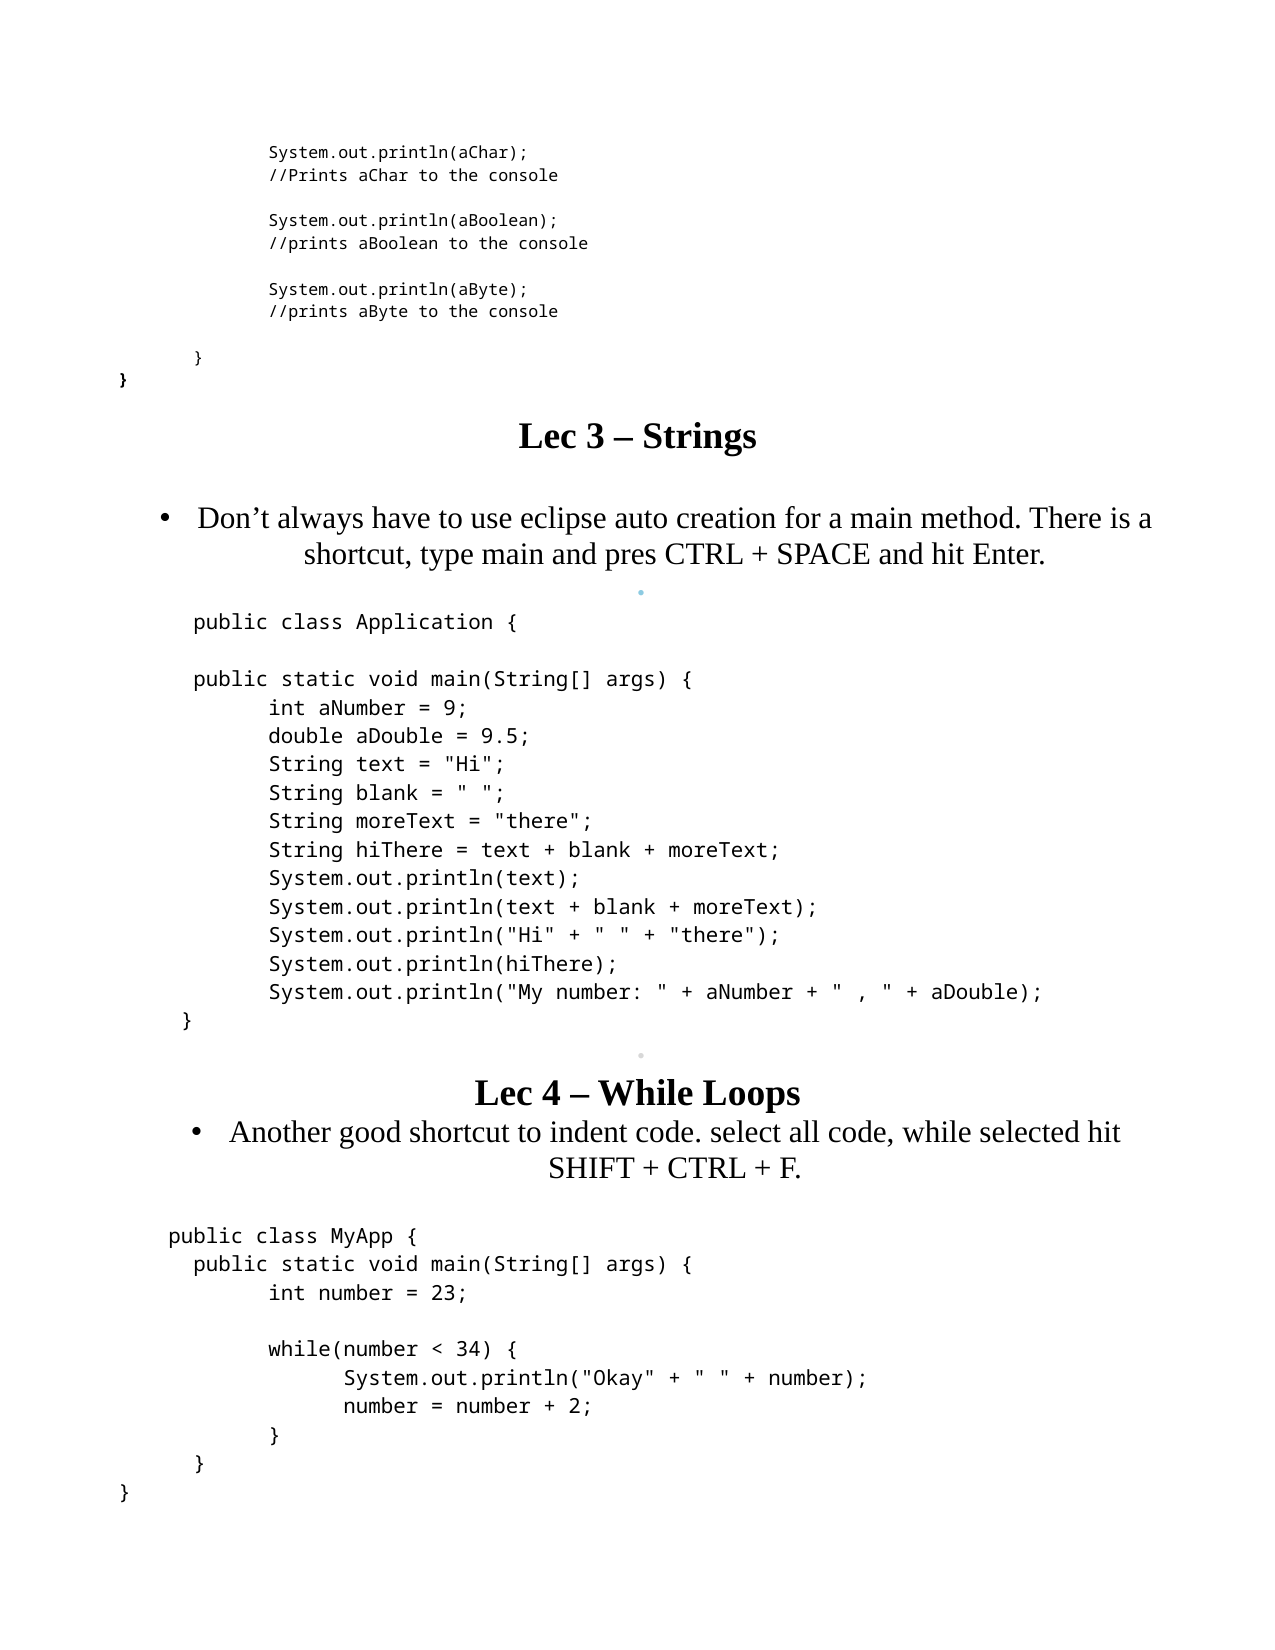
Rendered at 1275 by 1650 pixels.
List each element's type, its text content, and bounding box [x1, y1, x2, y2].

text int number = 23; [118, 1278, 1157, 1306]
text } [118, 345, 1157, 368]
list Don’t always have to use eclipse auto creation for a main method. There is a shortcut, type main and pres CTRL + SPACE and hit Enter. [156, 499, 1157, 571]
text } [118, 1477, 1157, 1505]
text Lec 3 – Strings [118, 413, 1157, 456]
text String text = "Hi"; [118, 749, 1157, 778]
text } [118, 1420, 1157, 1448]
text public static void main(String[] args) { [118, 664, 1157, 693]
text String hiThere = text + blank + moreText; [118, 835, 1157, 863]
text String moreText = "there"; [118, 806, 1157, 835]
text String blank = " "; [118, 778, 1157, 806]
text System.out.println("Okay" + " " + number); [118, 1363, 1157, 1391]
text double aDouble = 9.5; [118, 721, 1157, 749]
text //Prints aChar to the console [118, 163, 1157, 186]
text System.out.println("My number: " + aNumber + " , " + aDouble); [118, 977, 1157, 1006]
text System.out.println(aChar); [118, 141, 1157, 163]
text //prints aByte to the console [118, 300, 1157, 322]
list } [118, 1006, 1157, 1034]
text //prints aBoolean to the console [118, 232, 1157, 254]
text } [118, 1448, 1157, 1477]
text int aNumber = 9; [118, 693, 1157, 721]
text System.out.println(hiThere); [118, 949, 1157, 977]
text System.out.println(aByte); [118, 277, 1157, 300]
text System.out.println(text); [118, 863, 1157, 892]
text System.out.println(aBoolean); [118, 209, 1157, 232]
text while(number < 34) { [118, 1334, 1157, 1363]
text System.out.println(text + blank + moreText); [118, 892, 1157, 920]
text Lec 4 – While Loops [118, 1070, 1157, 1113]
text } [118, 368, 1157, 391]
text number = number + 2; [118, 1391, 1157, 1420]
list Another good shortcut to indent code. select all code, while selected hit SHIFT + CTRL + F. [156, 1113, 1157, 1185]
text public static void main(String[] args) { [118, 1249, 1157, 1278]
text System.out.println("Hi" + " " + "there"); [118, 920, 1157, 949]
list public class Application { [156, 607, 1157, 636]
text public class MyApp { [118, 1221, 1157, 1249]
